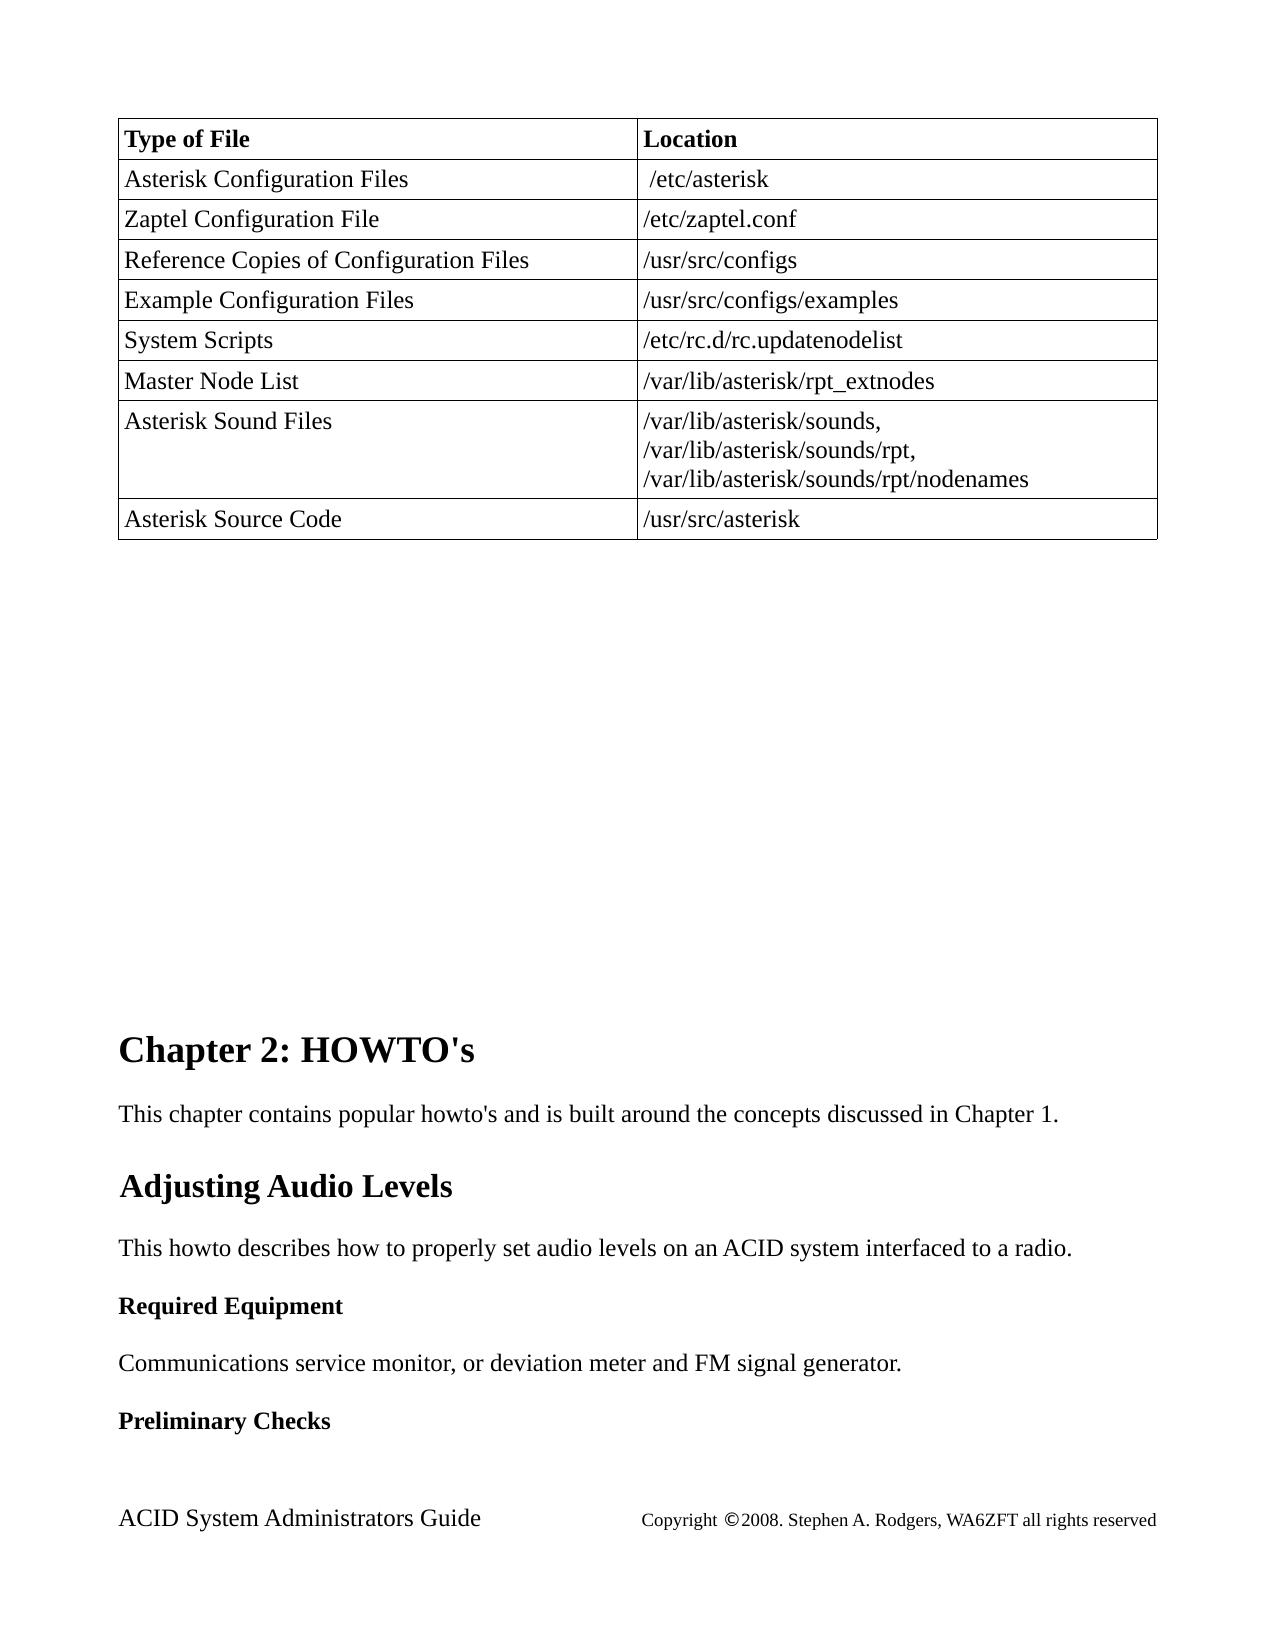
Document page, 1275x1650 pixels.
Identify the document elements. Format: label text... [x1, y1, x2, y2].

table_cell /var/lib/asterisk/rpt_extnodes [638, 361, 1157, 400]
text This howto describes how to properly set audio levels on an ACID system interfaced to a radio. [118, 1233, 1157, 1262]
table_cell Example Configuration Files [119, 280, 637, 320]
table_cell Reference Copies of Configuration Files [119, 240, 637, 279]
table_cell /etc/zaptel.conf [638, 200, 1157, 239]
list Adjusting Audio Levels [80, 1166, 1157, 1204]
table_cell Zaptel Configuration File [119, 200, 637, 239]
text This chapter contains popular howto's and is built around the concepts discussed in Chapter 1. [118, 1099, 1157, 1128]
table_cell Asterisk Source Code [119, 499, 637, 538]
text Required Equipment [118, 1291, 1157, 1319]
table_cell Asterisk Sound Files [119, 401, 637, 498]
table_header Location [638, 119, 1157, 158]
table_cell Master Node List [119, 361, 637, 400]
text Chapter 2: HOWTO's [118, 1027, 1157, 1070]
text Preliminary Checks [118, 1406, 1157, 1434]
table_cell Asterisk Configuration Files [119, 160, 637, 199]
table_cell /usr/src/configs/examples [638, 280, 1157, 320]
text Communications service monitor, or deviation meter and FM signal generator. [118, 1348, 1157, 1377]
table_cell /usr/src/asterisk [638, 499, 1157, 538]
table_cell System Scripts [119, 321, 637, 360]
table_cell /etc/rc.d/rc.updatenodelist [638, 321, 1157, 360]
table_cell /var/lib/asterisk/sounds, /var/lib/asterisk/sounds/rpt, /var/lib/asterisk/sounds/rpt/nodenames [638, 401, 1157, 498]
table_cell /usr/src/configs [638, 240, 1157, 279]
table_cell /etc/asterisk [638, 160, 1157, 199]
table_header Type of File [119, 119, 637, 158]
